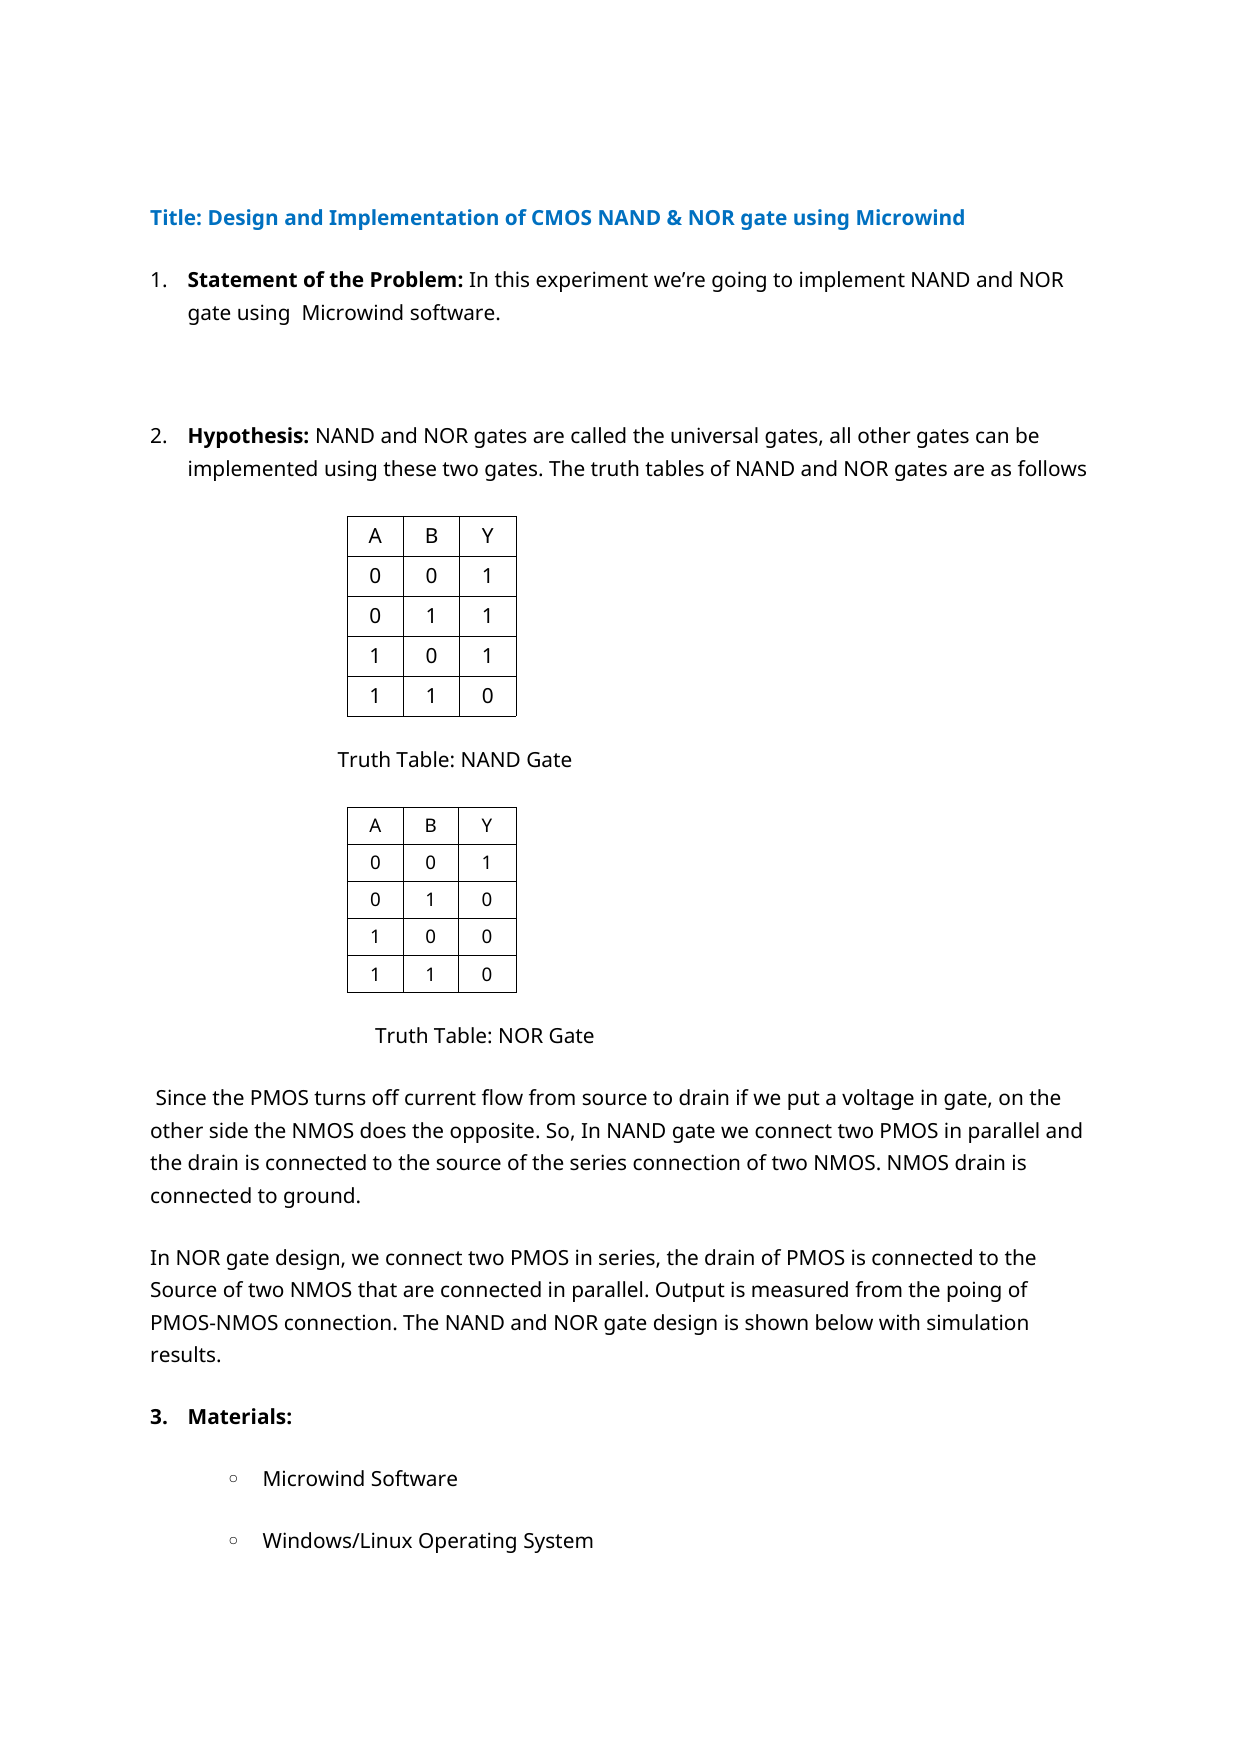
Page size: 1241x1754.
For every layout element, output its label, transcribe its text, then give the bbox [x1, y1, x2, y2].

table_cell 1 [460, 597, 516, 636]
table_cell 1 [404, 882, 458, 918]
table_cell 1 [459, 845, 516, 881]
list Microwind Software [225, 1464, 1090, 1493]
table_header B [404, 808, 458, 844]
table_header A [348, 808, 403, 844]
list Statement of the Problem: In this experiment we’re going to implement NAND and NOR gate using Microwind software. [150, 265, 1090, 326]
table_cell 1 [460, 637, 516, 676]
table_header A [348, 517, 403, 556]
table_cell 0 [348, 882, 403, 918]
list Truth Table: NAND Gate [319, 745, 1090, 773]
table_cell 0 [459, 882, 516, 918]
table_header B [404, 517, 459, 556]
table_cell 1 [404, 597, 459, 636]
list Windows/Linux Operating System [225, 1526, 1090, 1554]
table_cell 1 [348, 956, 403, 992]
table_cell 1 [404, 956, 458, 992]
table_cell 0 [348, 845, 403, 881]
table_cell 1 [348, 919, 403, 955]
text Since the PMOS turns off current flow from source to drain if we put a voltage in gate, on the other side the NMOS does the opposite. So, In NAND gate we connect two PMOS in parallel and the drain is connected to the source of the series connection of two NMOS. NMOS drain is connected to ground. [150, 1083, 1090, 1209]
table_cell 0 [404, 919, 458, 955]
table_cell 1 [460, 557, 516, 596]
table_cell 1 [348, 677, 403, 716]
table_cell 0 [404, 637, 459, 676]
table_header Y [459, 808, 516, 844]
table_cell 0 [404, 845, 458, 881]
table_header Y [460, 517, 516, 556]
text Truth Table: NOR Gate [150, 1021, 1090, 1050]
table_cell 0 [348, 597, 403, 636]
table_cell 1 [404, 677, 459, 716]
table_cell 0 [459, 956, 516, 992]
text In NOR gate design, we connect two PMOS in series, the drain of PMOS is connected to the Source of two NMOS that are connected in parallel. Output is measured from the poing of PMOS-NMOS connection. The NAND and NOR gate design is shown below with simulation results. [150, 1243, 1090, 1369]
table_cell 0 [348, 557, 403, 596]
list Hypothesis: NAND and NOR gates are called the universal gates, all other gates can be implemented using these two gates. The truth tables of NAND and NOR gates are as follows [150, 421, 1090, 482]
table_cell 0 [404, 557, 459, 596]
table_cell 0 [460, 677, 516, 716]
text Title: Design and Implementation of CMOS NAND & NOR gate using Microwind [150, 203, 1090, 232]
table_cell 1 [348, 637, 403, 676]
list Materials: [150, 1402, 1090, 1431]
table_cell 0 [459, 919, 516, 955]
